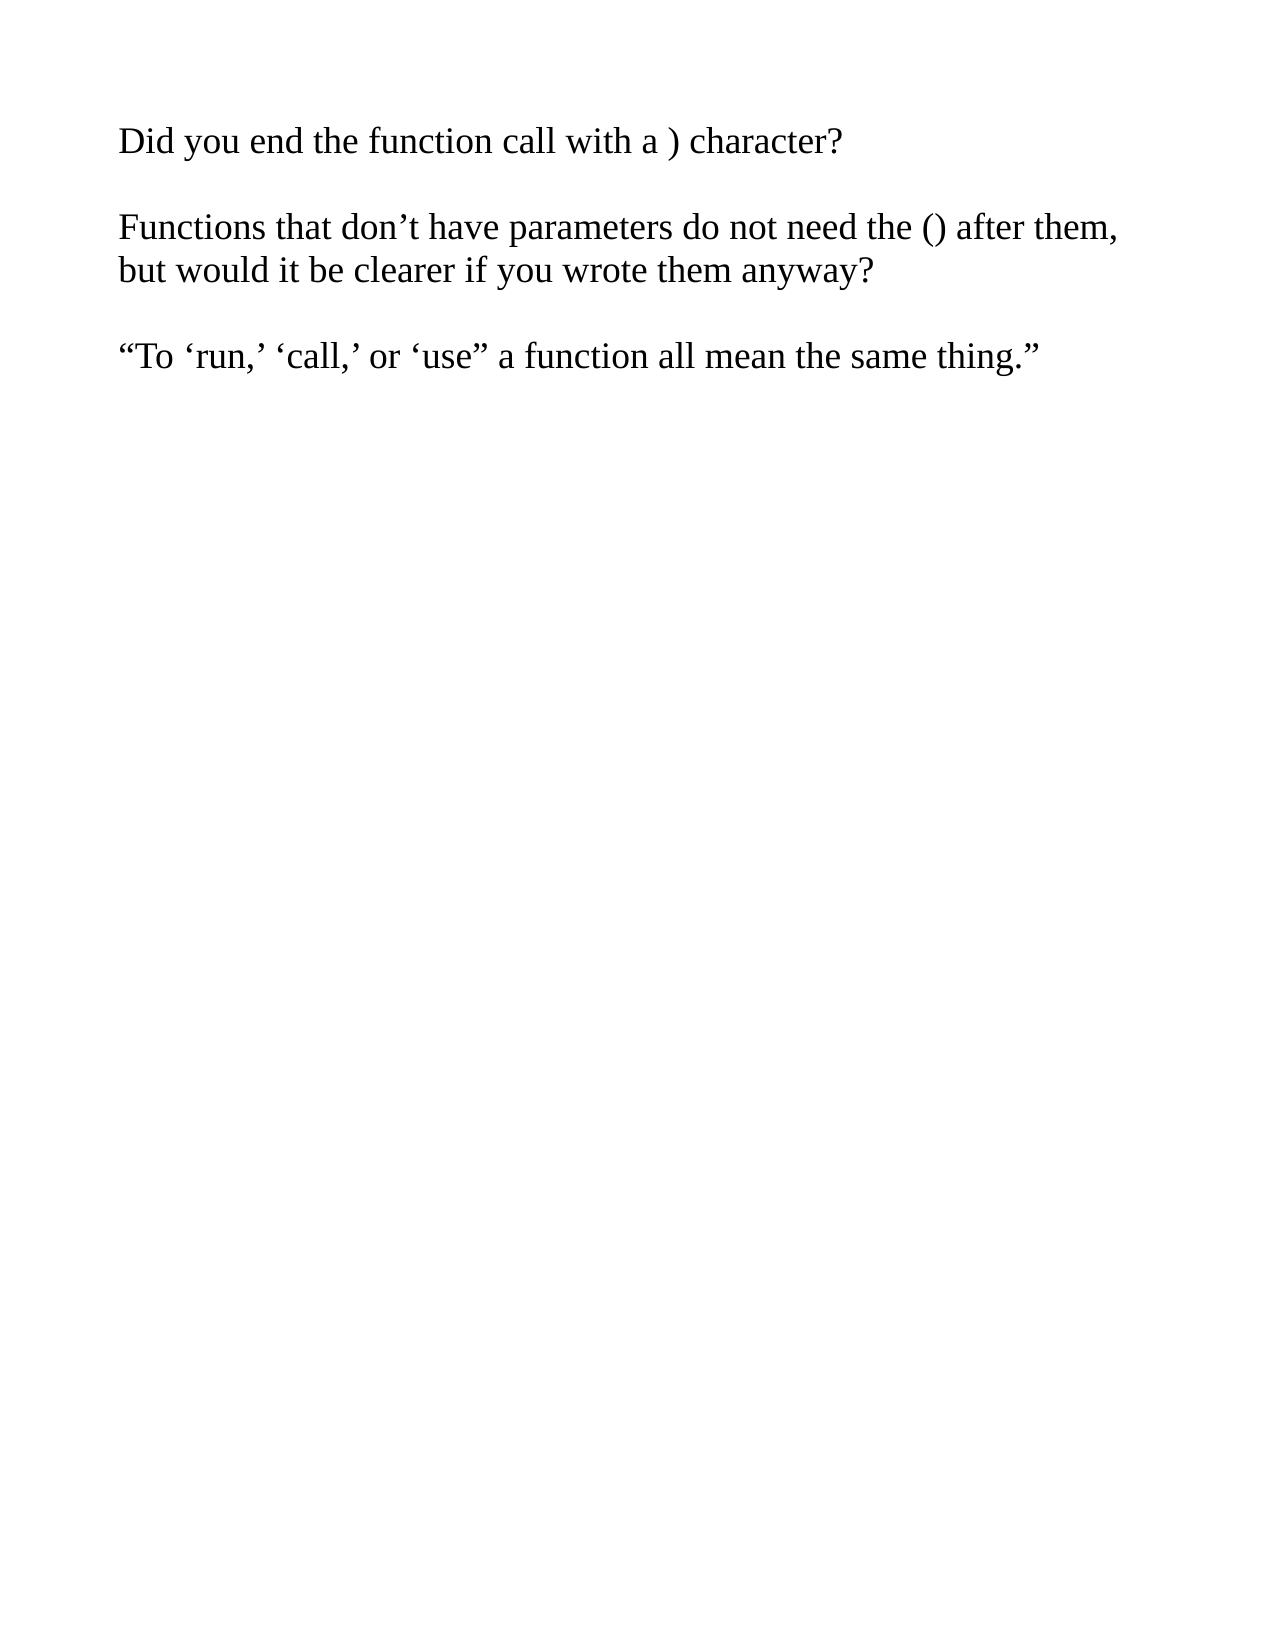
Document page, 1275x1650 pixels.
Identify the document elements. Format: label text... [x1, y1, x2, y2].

text Functions that don’t have parameters do not need the () after them, but would it be clearer if you wrote them anyway? [118, 204, 1157, 291]
text “To ‘run,’ ‘call,’ or ‘use” a function all mean the same thing.” [118, 334, 1157, 377]
text Did you end the function call with a ) character? [118, 118, 1157, 161]
